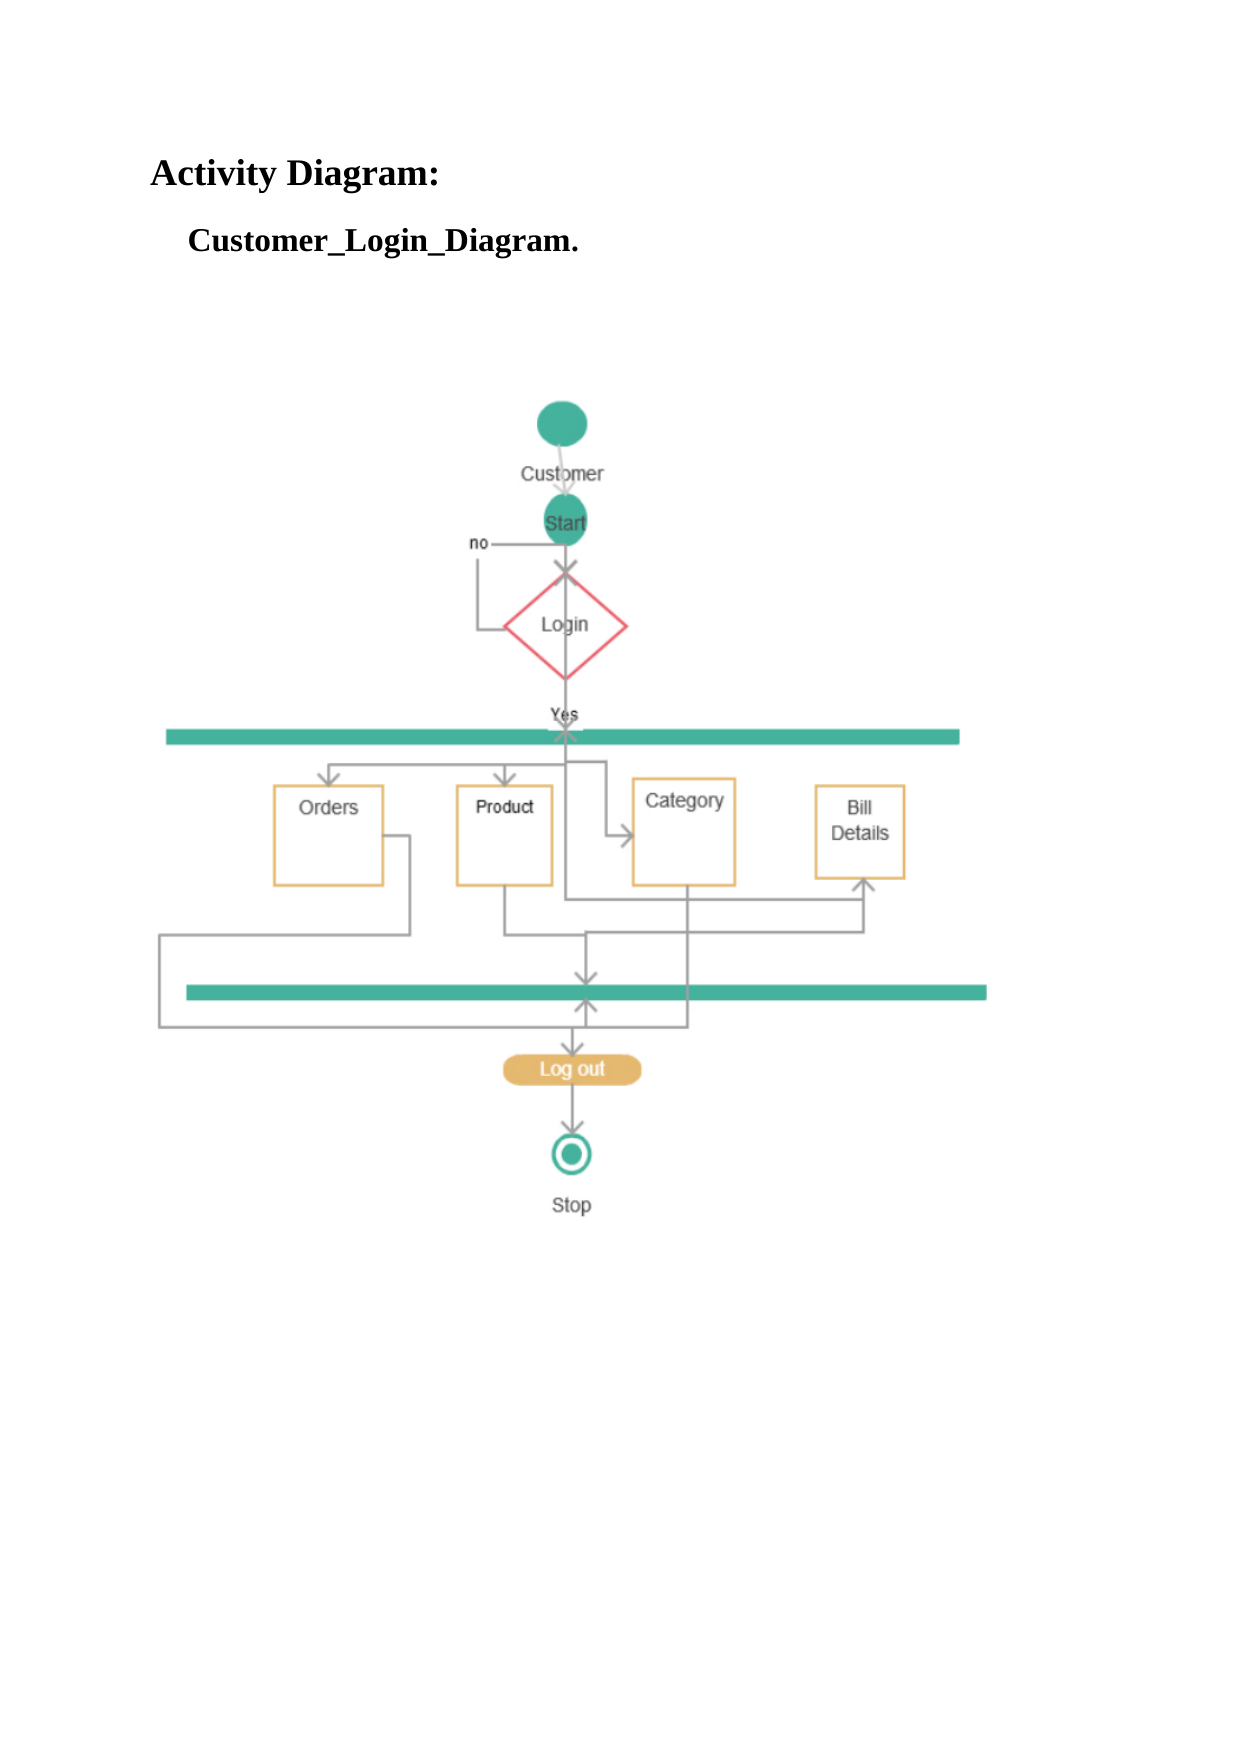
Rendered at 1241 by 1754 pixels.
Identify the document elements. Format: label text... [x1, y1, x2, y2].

text Customer_Login_Diagram. [187, 220, 1090, 259]
text Activity Diagram: [150, 150, 1090, 193]
